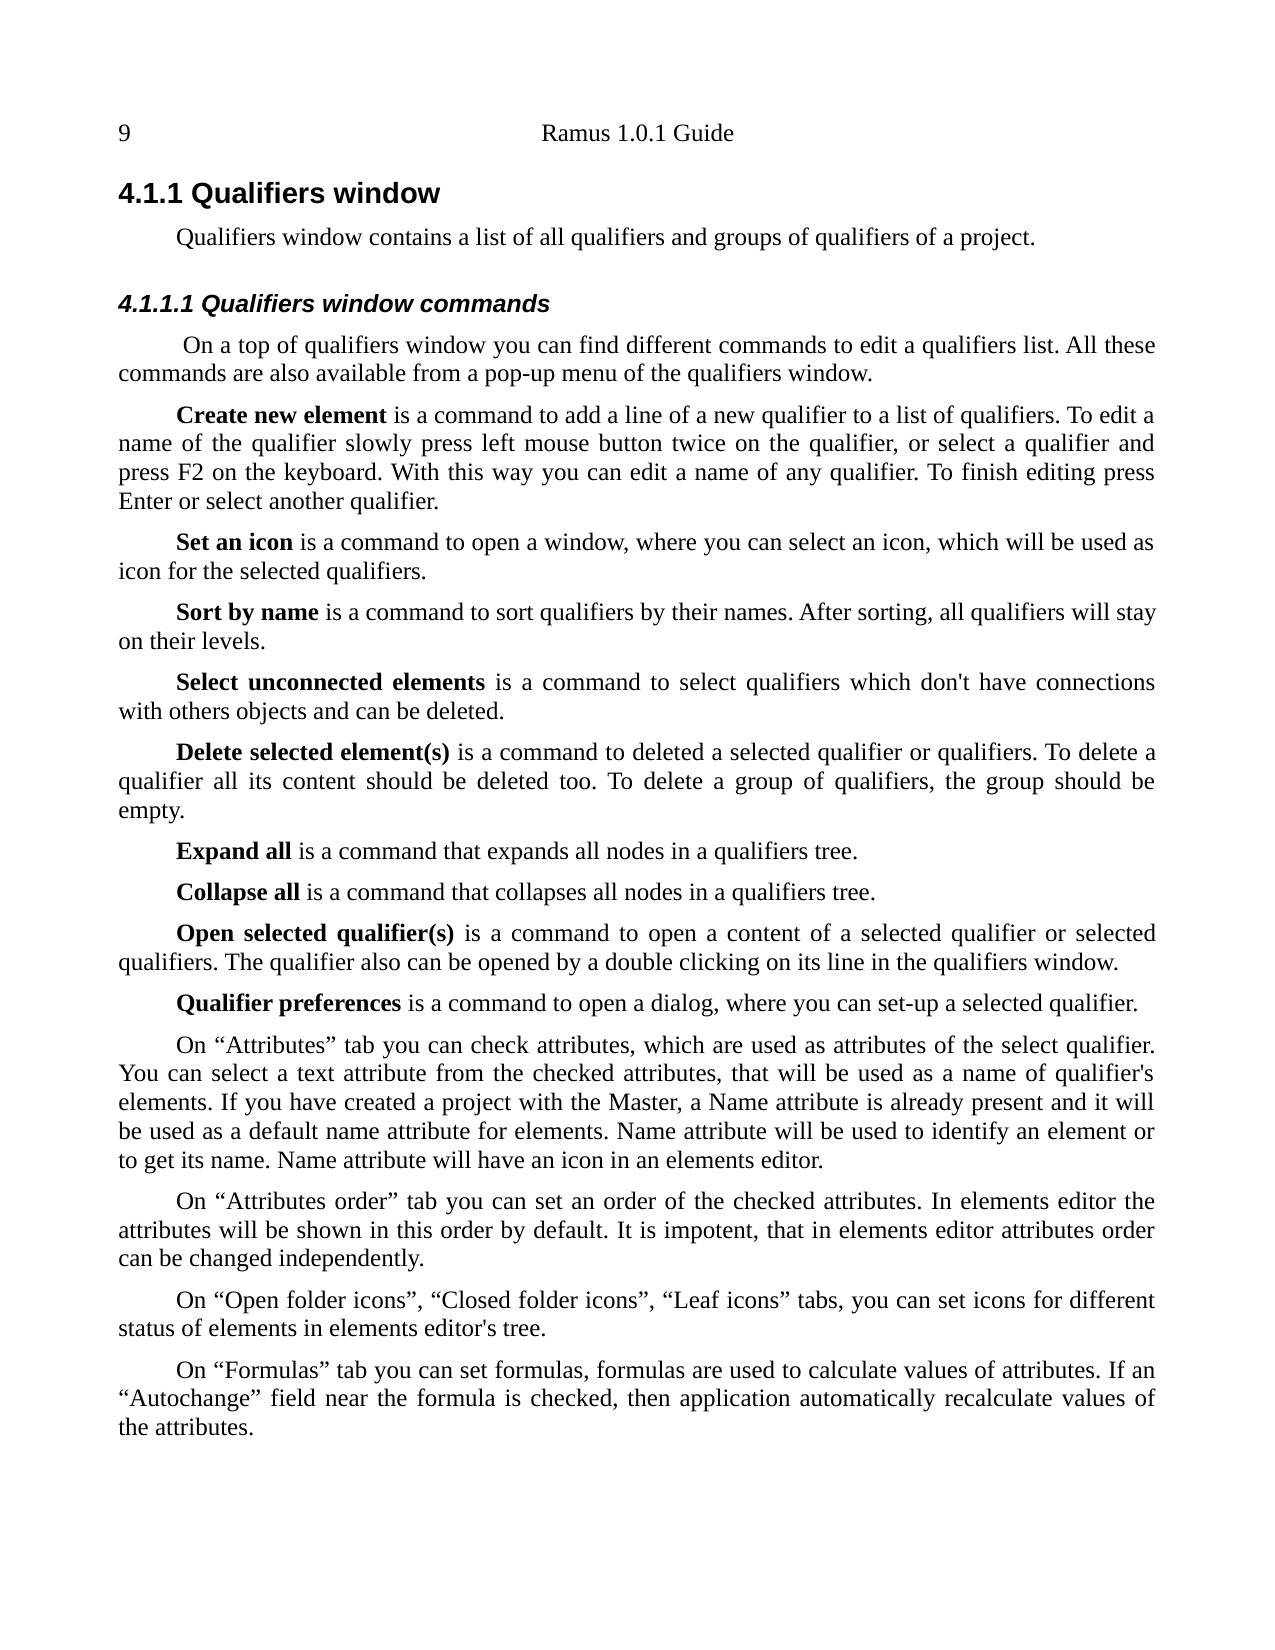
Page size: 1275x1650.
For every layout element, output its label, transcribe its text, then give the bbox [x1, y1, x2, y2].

text Sort by name is a command to sort qualifiers by their names. After sorting, all qualifiers will stay on their levels. [118, 597, 1157, 655]
text Collapse all is a command that collapses all nodes in a qualifiers tree. [118, 877, 1157, 906]
text On a top of qualifiers window you can find different commands to edit a qualifiers list. All these commands are also available from a pop-up menu of the qualifiers window. [118, 330, 1157, 387]
text On “Formulas” tab you can set formulas, formulas are used to calculate values of attributes. If an “Autochange” field near the formula is checked, then application automatically recalculate values of the attributes. [118, 1355, 1157, 1441]
text On “Attributes” tab you can check attributes, which are used as attributes of the select qualifier. You can select a text attribute from the checked attributes, that will be used as a name of qualifier's elements. If you have created a project with the Master, a Name attribute is already present and it will be used as a default name attribute for elements. Name attribute will be used to identify an element or to get its name. Name attribute will have an icon in an elements editor. [118, 1030, 1157, 1173]
text Qualifiers window contains a list of all qualifiers and groups of qualifiers of a project. [118, 222, 1157, 251]
text Open selected qualifier(s) is a command to open a content of a selected qualifier or selected qualifiers. The qualifier also can be opened by a double clicking on its line in the qualifiers window. [118, 918, 1157, 976]
subtitle 4.1.1 Qualifiers window [118, 176, 1157, 210]
text Delete selected element(s) is a command to deleted a selected qualifier or qualifiers. To delete a qualifier all its content should be deleted too. To delete a group of qualifiers, the group should be empty. [118, 737, 1157, 823]
text Create new element is a command to add a line of a new qualifier to a list of qualifiers. To edit a name of the qualifier slowly press left mouse button twice on the qualifier, or select a qualifier and press F2 on the keyboard. With this way you can edit a name of any qualifier. To finish editing press Enter or select another qualifier. [118, 400, 1157, 515]
text On “Attributes order” tab you can set an order of the checked attributes. In elements editor the attributes will be shown in this order by default. It is impotent, that in elements editor attributes order can be changed independently. [118, 1186, 1157, 1272]
text Select unconnected elements is a command to select qualifiers which don't have connections with others objects and can be deleted. [118, 667, 1157, 725]
text On “Open folder icons”, “Closed folder icons”, “Leaf icons” tabs, you can set icons for different status of elements in elements editor's tree. [118, 1285, 1157, 1342]
subtitle 4.1.1.1 Qualifiers window commands [118, 289, 1157, 317]
text Set an icon is a command to open a window, where you can select an icon, which will be used as icon for the selected qualifiers. [118, 527, 1157, 585]
text Expand all is a command that expands all nodes in a qualifiers tree. [118, 836, 1157, 865]
text Qualifier preferences is a command to open a dialog, where you can set-up a selected qualifier. [118, 988, 1157, 1017]
